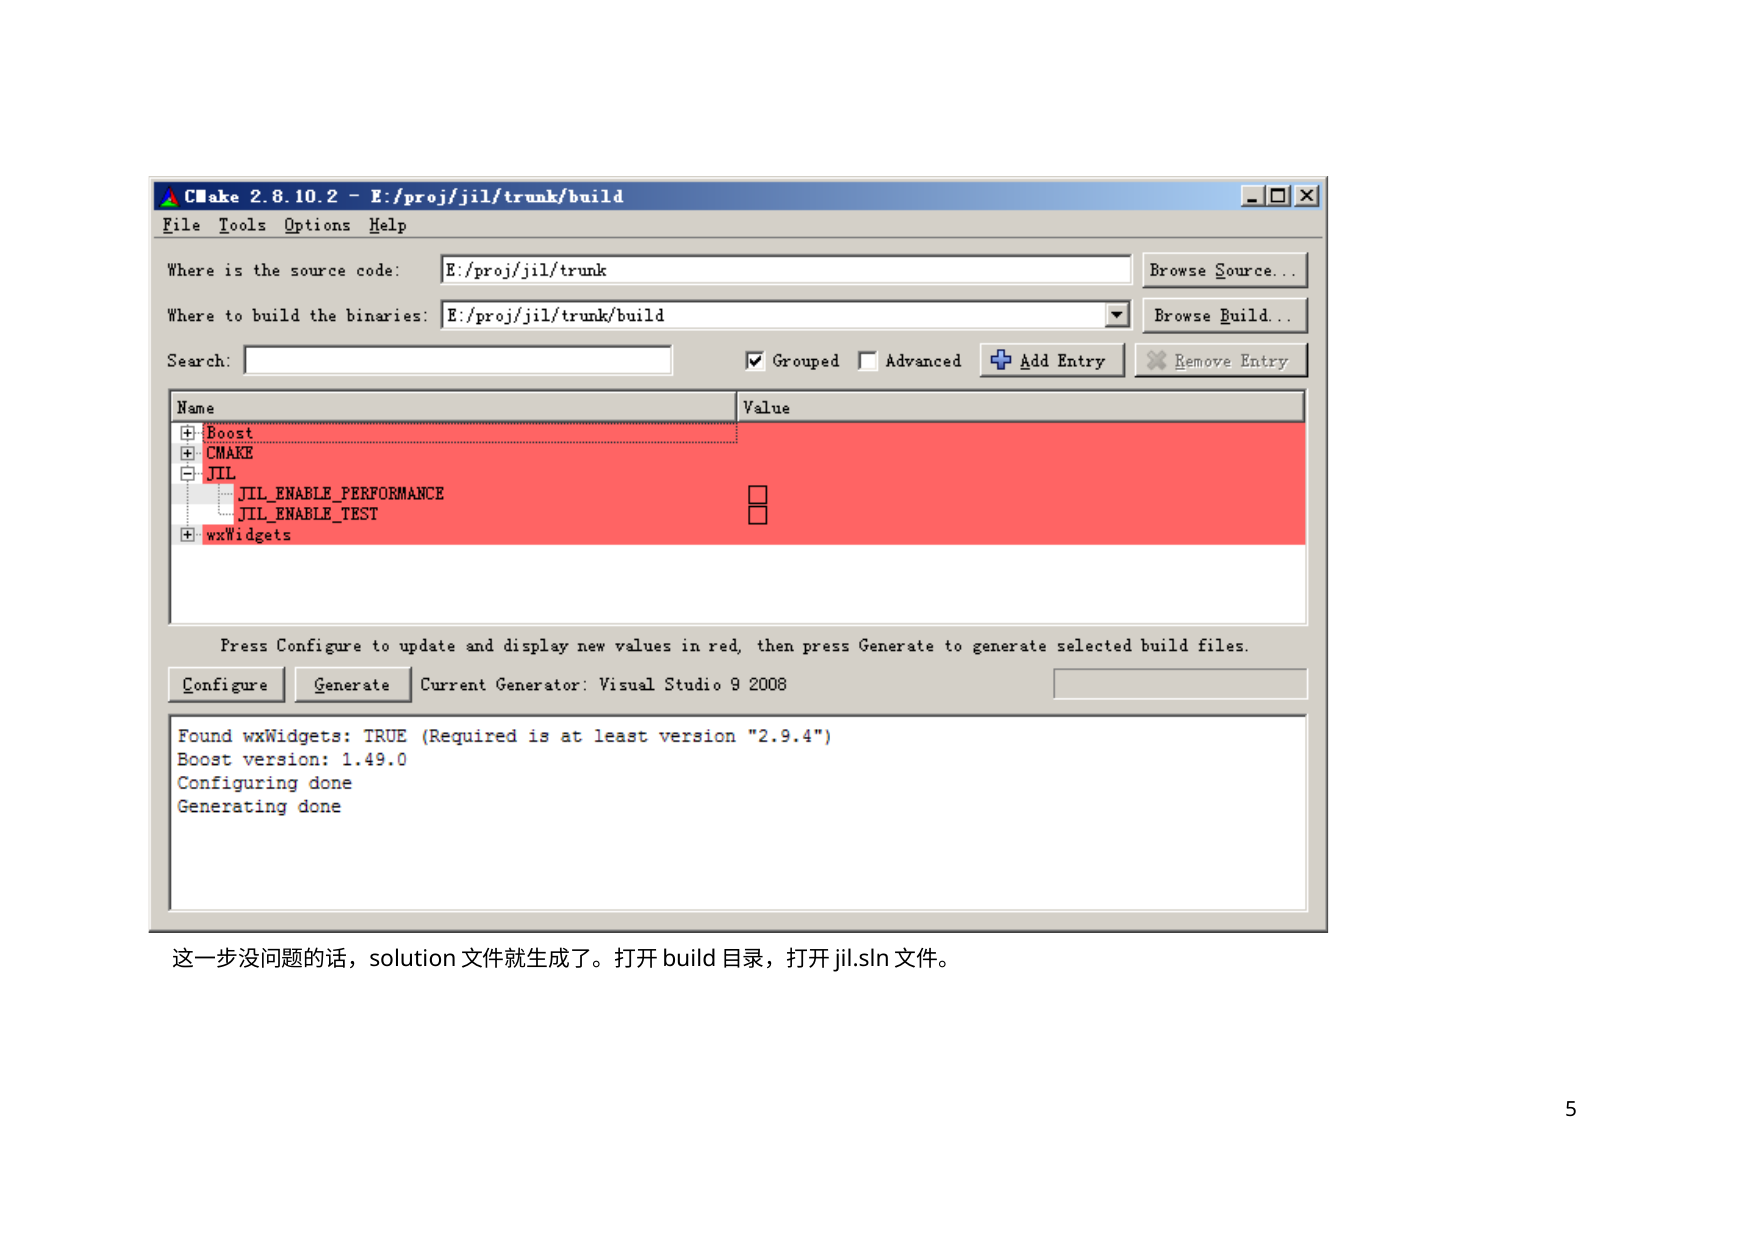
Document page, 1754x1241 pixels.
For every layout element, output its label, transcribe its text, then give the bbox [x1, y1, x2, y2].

text 这一步没问题的话，solution文件就生成了。打开build目录，打开jil.sln文件。 [148, 177, 1577, 973]
picture [148, 176, 1329, 933]
